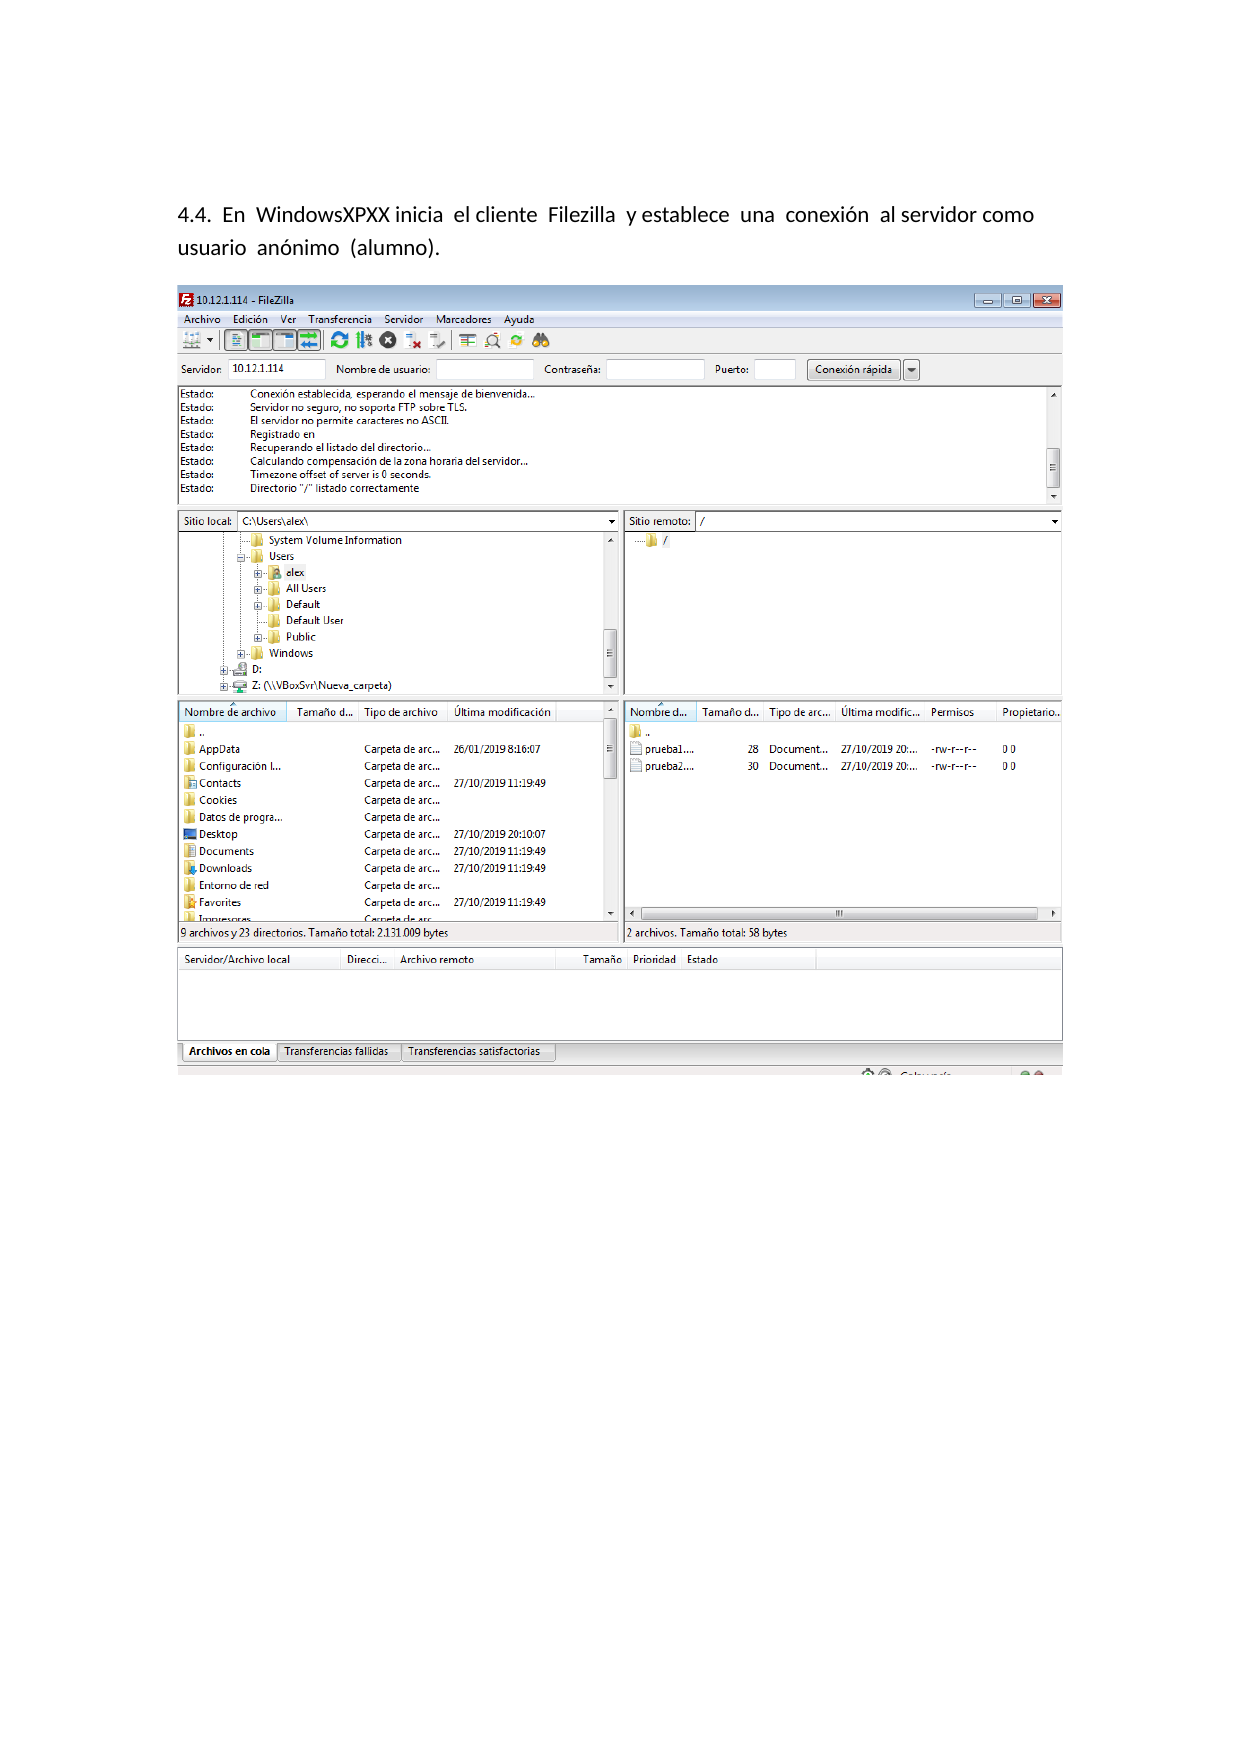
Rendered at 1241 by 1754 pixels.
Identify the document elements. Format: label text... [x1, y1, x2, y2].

text 4.4. En WindowsXPXX inicia el cliente Filezilla y establece una conexión al servidor como usuario anónimo (alumno). [177, 201, 1063, 261]
